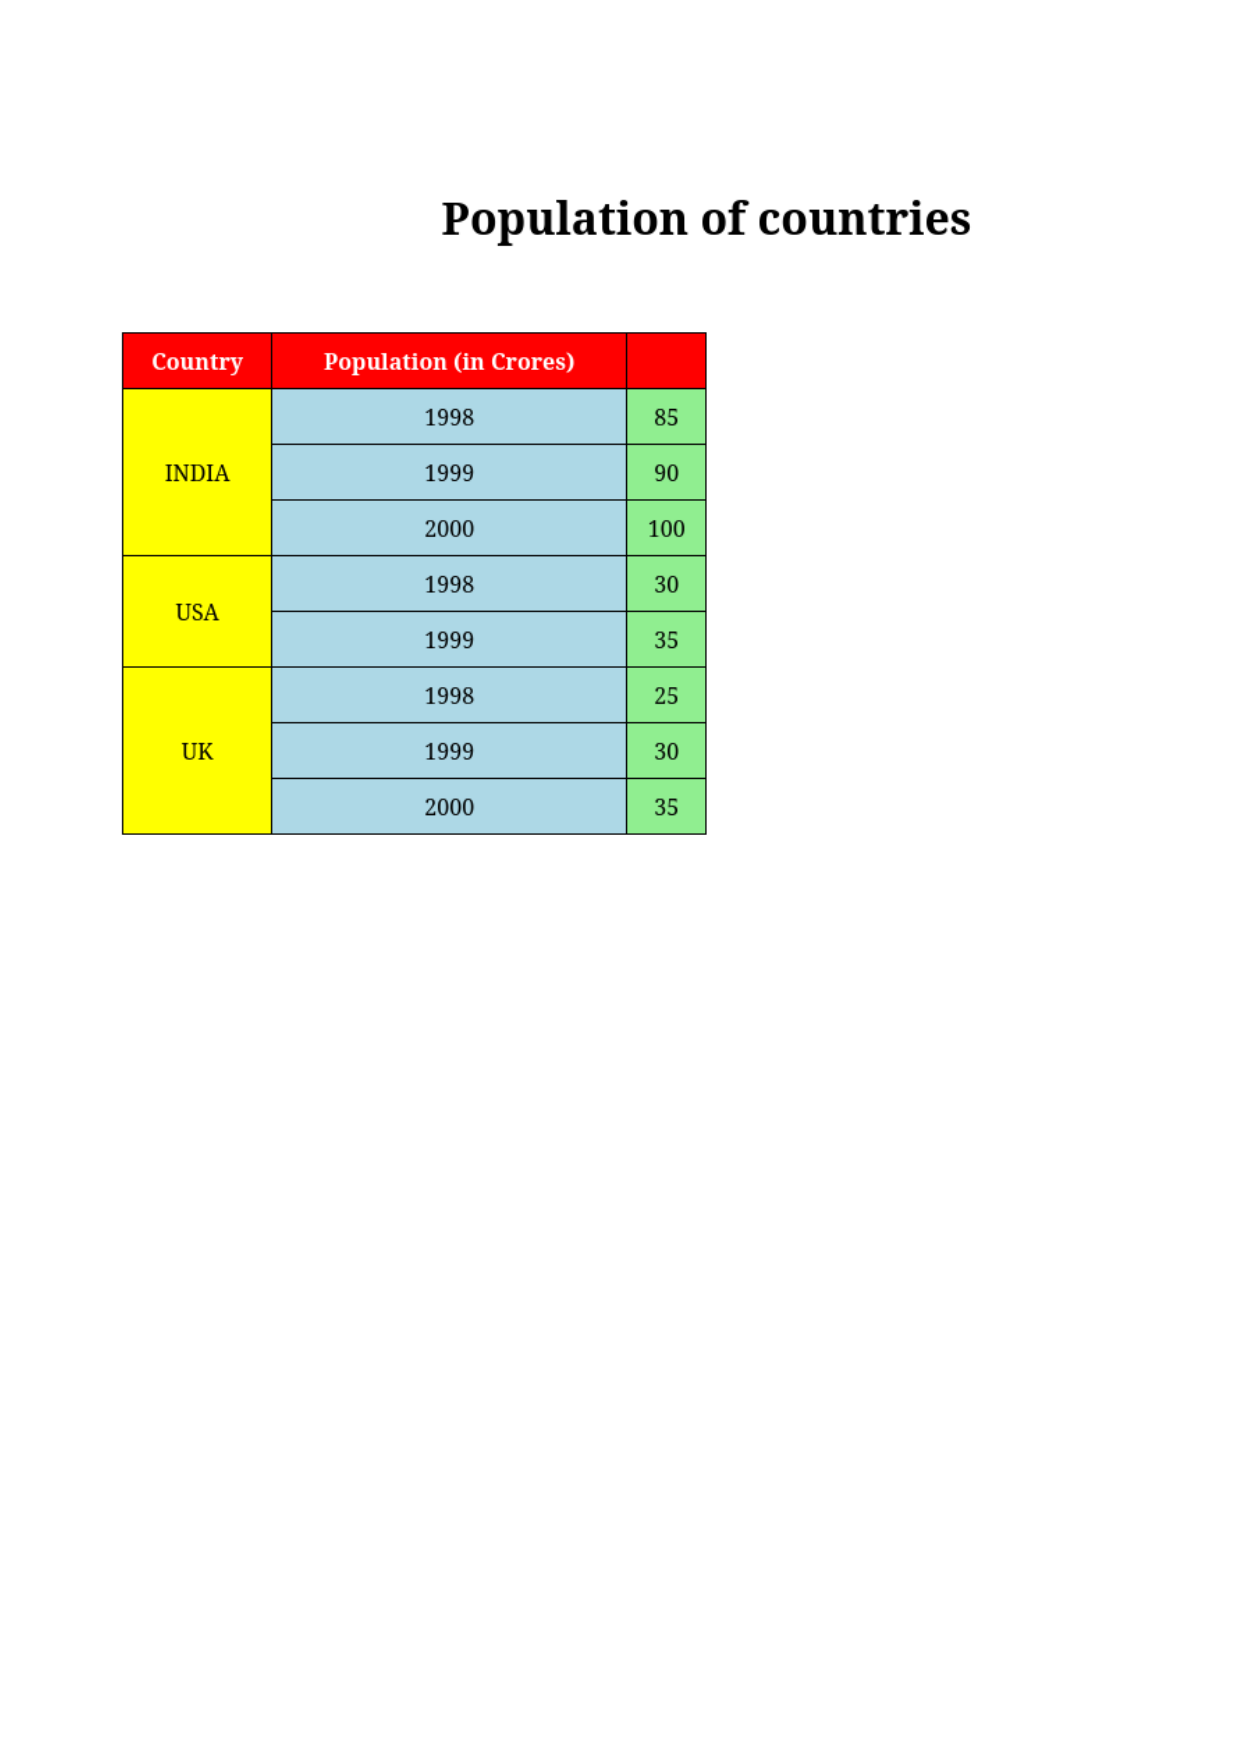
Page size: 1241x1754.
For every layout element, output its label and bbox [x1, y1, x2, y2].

picture [118, 118, 1123, 906]
